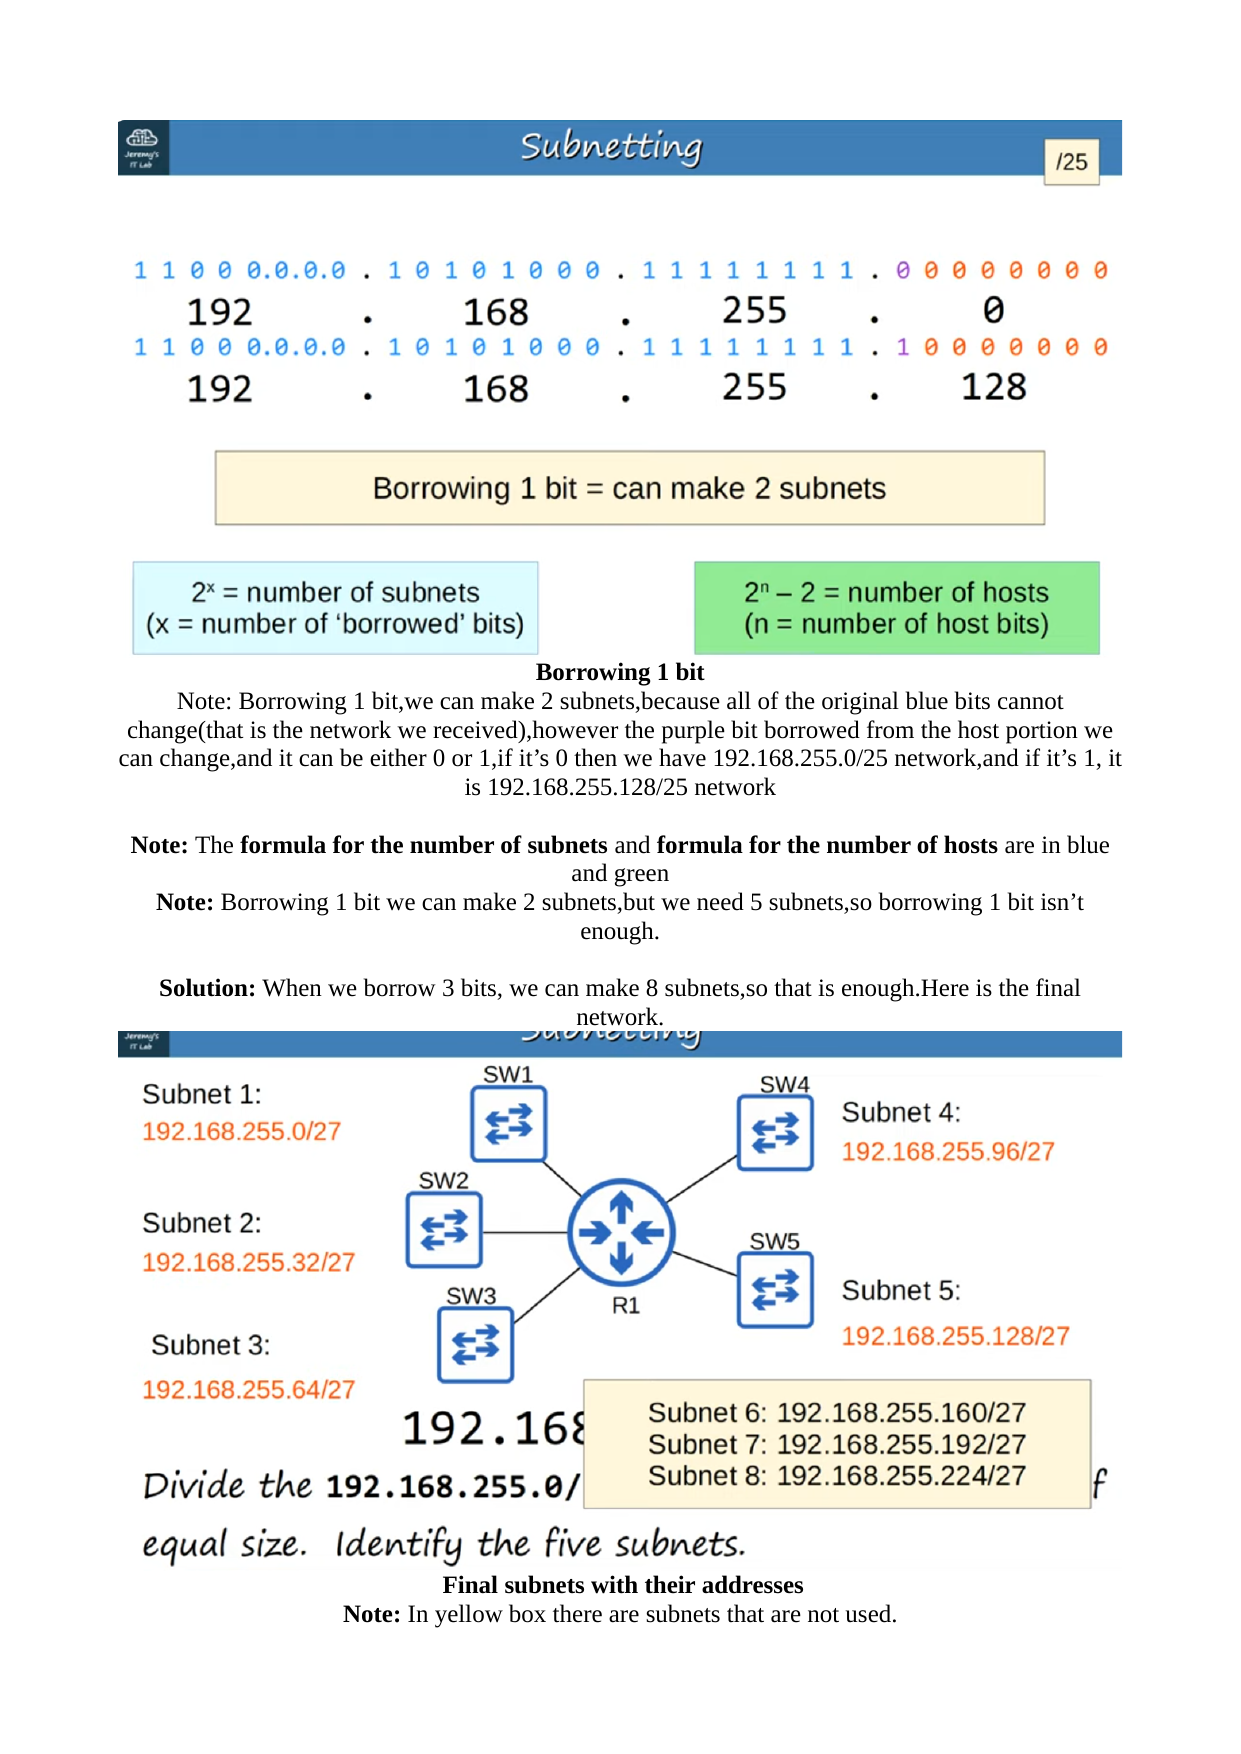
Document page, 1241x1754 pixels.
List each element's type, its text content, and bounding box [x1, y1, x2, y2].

text Note: Borrowing 1 bit we can make 2 subnets,but we need 5 subnets,so borrowing 1 bit isn’t enough. [118, 887, 1122, 945]
picture [118, 118, 1123, 658]
text Borrowing 1 bit [118, 658, 1122, 686]
picture [118, 1031, 1123, 1571]
text Solution: When we borrow 3 bits, we can make 8 subnets,so that is enough.Here is the final network. [118, 973, 1122, 1031]
text Final subnets with their addresses [118, 1571, 1122, 1599]
text Note: Borrowing 1 bit,we can make 2 subnets,because all of the original blue bits cannot change(that is the network we received),however the purple bit borrowed from the host portion we can change,and it can be either 0 or 1,if it’s 0 then we have 192.168.255.0/25 network,and if it’s 1, it is 192.168.255.128/25 network [118, 686, 1122, 801]
text Note: The formula for the number of subnets and formula for the number of hosts are in blue and green [118, 830, 1122, 887]
text Note: In yellow box there are subnets that are not used. [118, 1599, 1122, 1628]
